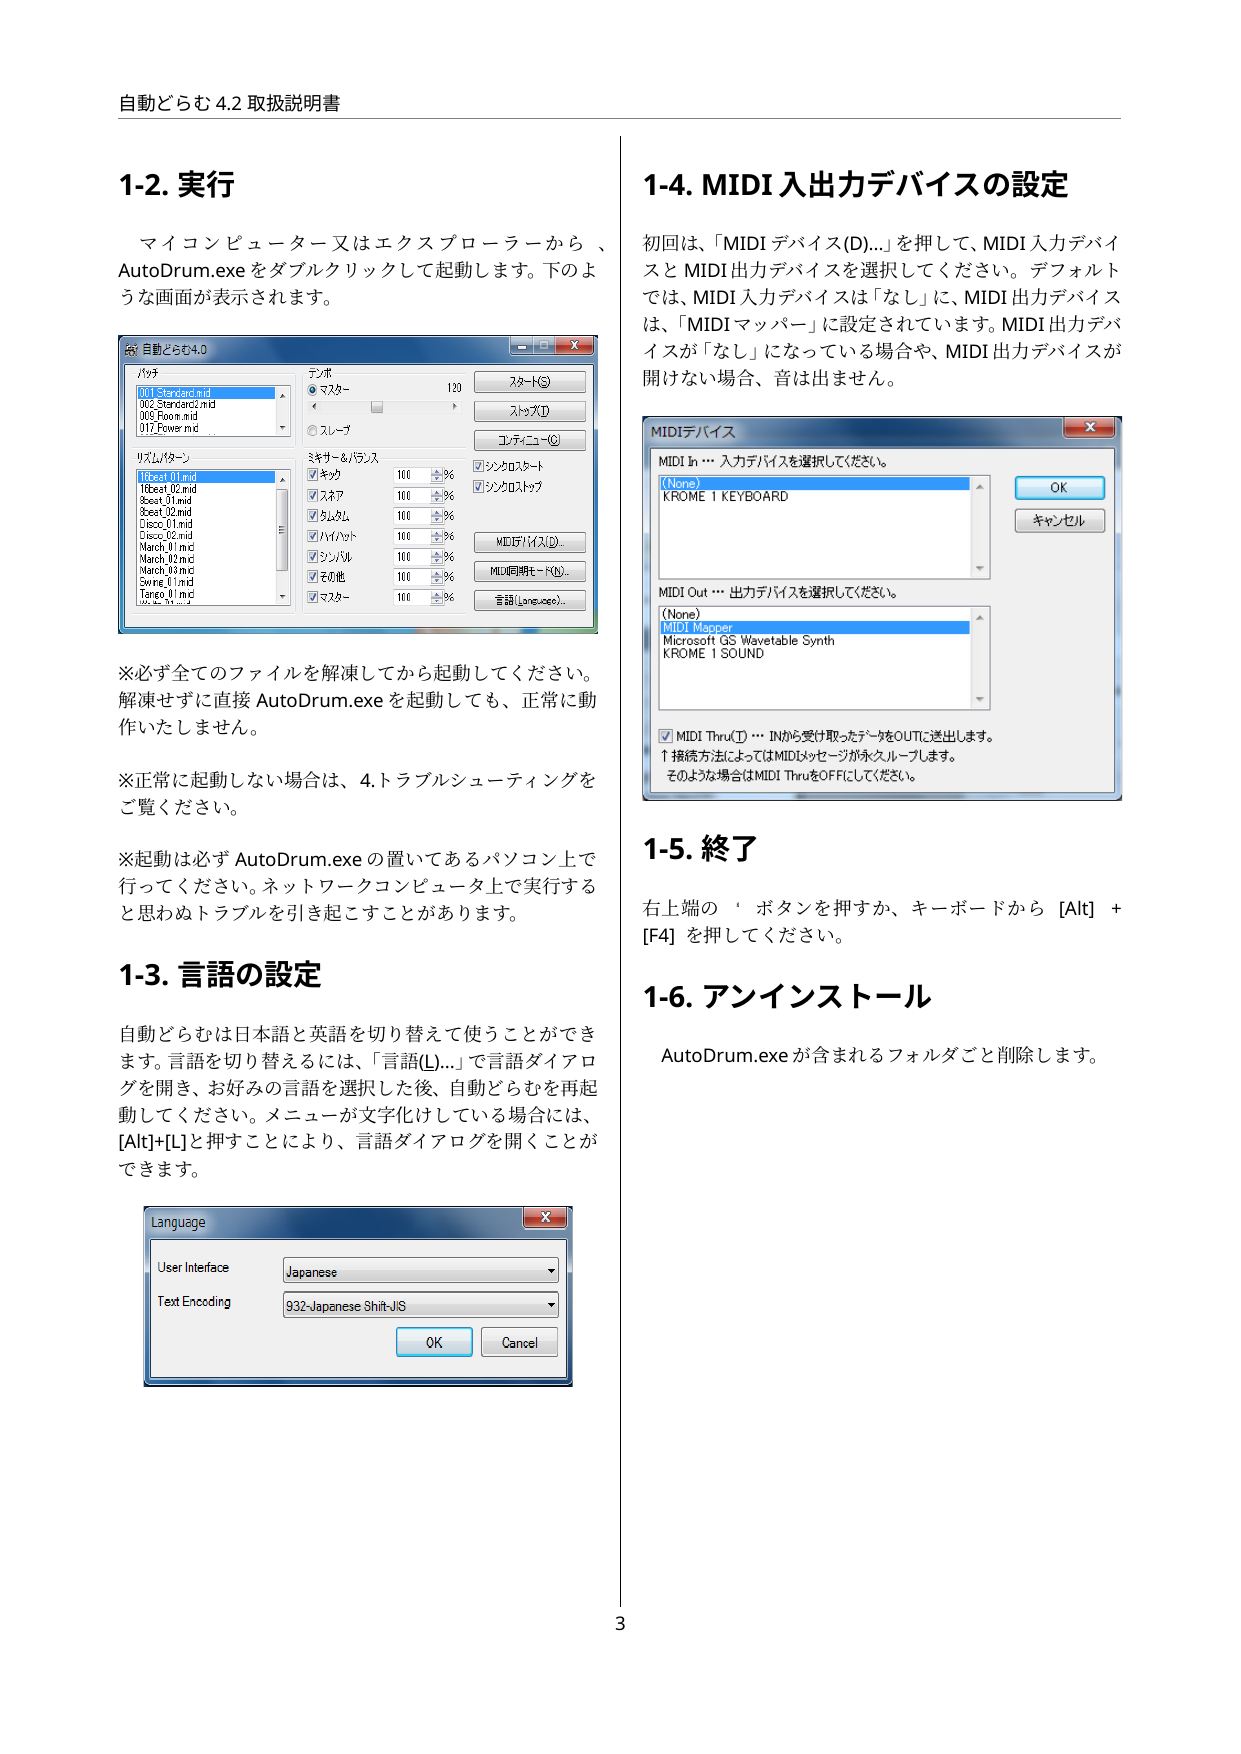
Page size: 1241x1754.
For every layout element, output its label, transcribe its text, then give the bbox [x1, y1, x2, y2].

text ※正常に起動しない場合は、4.トラブルシューティングをご覧ください。 [118, 766, 598, 819]
text AutoDrum.exeが含まれるフォルダごと削除します。 [642, 1041, 1122, 1068]
text マイコンピューター又はエクスプローラーから、AutoDrum.exeをダブルクリックして起動します。下のような画面が表示されます。 [118, 229, 598, 310]
text 自動どらむは日本語と英語を切り替えて使うことができます。言語を切り替えるには、「言語(L)...」で言語ダイアログを開き、お好みの言語を選択した後、自動どらむを再起動してください。メニューが文字化けしている場合には、[Alt]+[L]と押すことにより、言語ダイアログを開くことができます。 [118, 1019, 598, 1181]
text 右上端のボタンを押すか、キーボードから [Alt] + [F4] を押してください。 [642, 893, 1122, 948]
subtitle 1-5. 終了 [642, 826, 1122, 868]
subtitle 1-6. アンインストール [642, 973, 1122, 1016]
picture [118, 335, 598, 634]
text ※起動は必ずAutoDrum.exeの置いてあるパソコン上で行ってください。ネットワークコンピュータ上で実行すると思わぬトラブルを引き起こすことがあります。 [118, 845, 598, 926]
subtitle 1-2. 実行 [118, 161, 598, 204]
picture [143, 1206, 573, 1387]
text 初回は、「MIDIデバイス(D)...」を押して、MIDI入力デバイスとMIDI出力デバイスを選択してください。デフォルトでは、MIDI入力デバイスは「なし」に、MIDI出力デバイスは、「MIDIマッパー」に設定されています。MIDI出力デバイスが「なし」になっている場合や、MIDI出力デバイスが開けない場合、音は出ません。 [642, 229, 1122, 391]
subtitle 1-4. MIDI入出力デバイスの設定 [642, 161, 1122, 204]
text ※必ず全てのファイルを解凍してから起動してください。解凍せずに直接AutoDrum.exeを起動しても、正常に動作いたしません。 [118, 659, 598, 740]
picture [642, 416, 1123, 801]
subtitle 1-3. 言語の設定 [118, 952, 598, 994]
